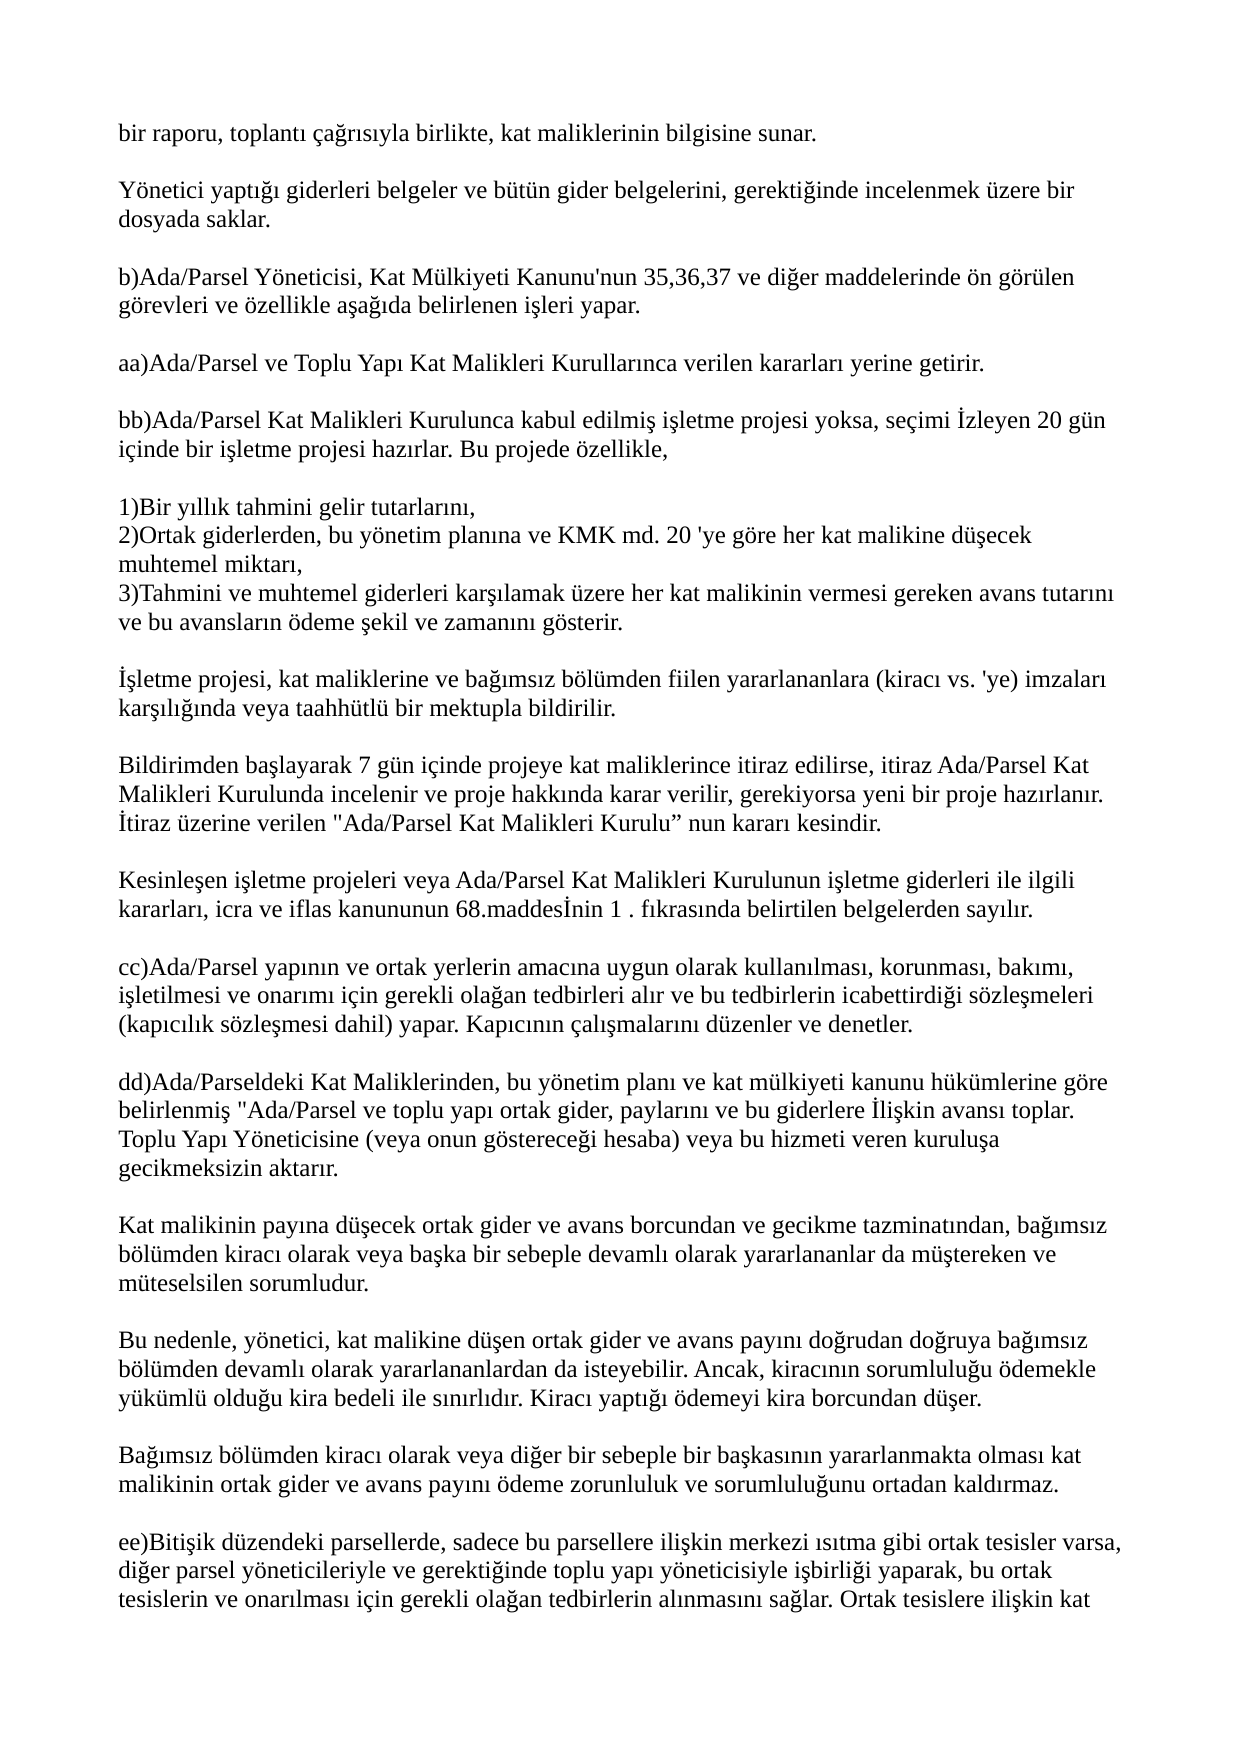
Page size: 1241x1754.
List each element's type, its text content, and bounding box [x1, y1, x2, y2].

text bir raporu, toplantı çağrısıyla birlikte, kat maliklerinin bilgisine sunar. Yönetici yaptığı giderleri belgeler ve bütün gider belgelerini, gerektiğinde incelenmek üzere bir dosyada saklar. b)Ada/Parsel Yöneticisi, Kat Mülkiyeti Kanunu'nun 35,36,37 ve diğer maddelerinde ön görülen görevleri ve özellikle aşağıda belirlenen işleri yapar. aa)Ada/Parsel ve Toplu Yapı Kat Malikleri Kurullarınca verilen kararları yerine getirir. bb)Ada/Parsel Kat Malikleri Kurulunca kabul edilmiş işletme projesi yoksa, seçimi İzleyen 20 gün içinde bir işletme projesi hazırlar. Bu projede özellikle, 1)Bir yıllık tahmini gelir tutarlarını, 2)Ortak giderlerden, bu yönetim planına ve KMK md. 20 'ye göre her kat malikine düşecek muhtemel miktarı, 3)Tahmini ve muhtemel giderleri karşılamak üzere her kat malikinin vermesi gereken avans tutarını ve bu avansların ödeme şekil ve zamanını gösterir. İşletme projesi, kat maliklerine ve bağımsız bölümden fiilen yararlananlara (kiracı vs. 'ye) imzaları karşılığında veya taahhütlü bir mektupla bildirilir. Bildirimden başlayarak 7 gün içinde projeye kat maliklerince itiraz edilirse, itiraz Ada/Parsel Kat Malikleri Kurulunda incelenir ve proje hakkında karar verilir, gerekiyorsa yeni bir proje hazırlanır. İtiraz üzerine verilen "Ada/Parsel Kat Malikleri Kurulu” nun kararı kesindir. Kesinleşen işletme projeleri veya Ada/Parsel Kat Malikleri Kurulunun işletme giderleri ile ilgili kararları, icra ve iflas kanununun 68.maddesİnin 1 . fıkrasında belirtilen belgelerden sayılır. cc)Ada/Parsel yapının ve ortak yerlerin amacına uygun olarak kullanılması, korunması, bakımı, işletilmesi ve onarımı için gerekli olağan tedbirleri alır ve bu tedbirlerin icabettirdiği sözleşmeleri (kapıcılık sözleşmesi dahil) yapar. Kapıcının çalışmalarını düzenler ve denetler. dd)Ada/Parseldeki Kat Maliklerinden, bu yönetim planı ve kat mülkiyeti kanunu hükümlerine göre belirlenmiş "Ada/Parsel ve toplu yapı ortak gider, paylarını ve bu giderlere İlişkin avansı toplar. Toplu Yapı Yöneticisine (veya onun göstereceği hesaba) veya bu hizmeti veren kuruluşa gecikmeksizin aktarır. Kat malikinin payına düşecek ortak gider ve avans borcundan ve gecikme tazminatından, bağımsız bölümden kiracı olarak veya başka bir sebeple devamlı olarak yararlananlar da müştereken ve müteselsilen sorumludur. Bu nedenle, yönetici, kat malikine düşen ortak gider ve avans payını doğrudan doğruya bağımsız bölümden devamlı olarak yararlananlardan da isteyebilir. Ancak, kiracının sorumluluğu ödemekle yükümlü olduğu kira bedeli ile sınırlıdır. Kiracı yaptığı ödemeyi kira borcundan düşer. Bağımsız bölümden kiracı olarak veya diğer bir sebeple bir başkasının yararlanmakta olması kat malikinin ortak gider ve avans payını ödeme zorunluluk ve sorumluluğunu ortadan kaldırmaz. ee)Bitişik düzendeki parsellerde, sadece bu parsellere ilişkin merkezi ısıtma gibi ortak tesisler varsa, diğer parsel yöneticileriyle ve gerektiğinde toplu yapı yöneticisiyle işbirliği yaparak, bu ortak tesislerin ve onarılması için gerekli olağan tedbirlerin alınmasını sağlar. Ortak tesislere ilişkin kat [118, 118, 1122, 1613]
